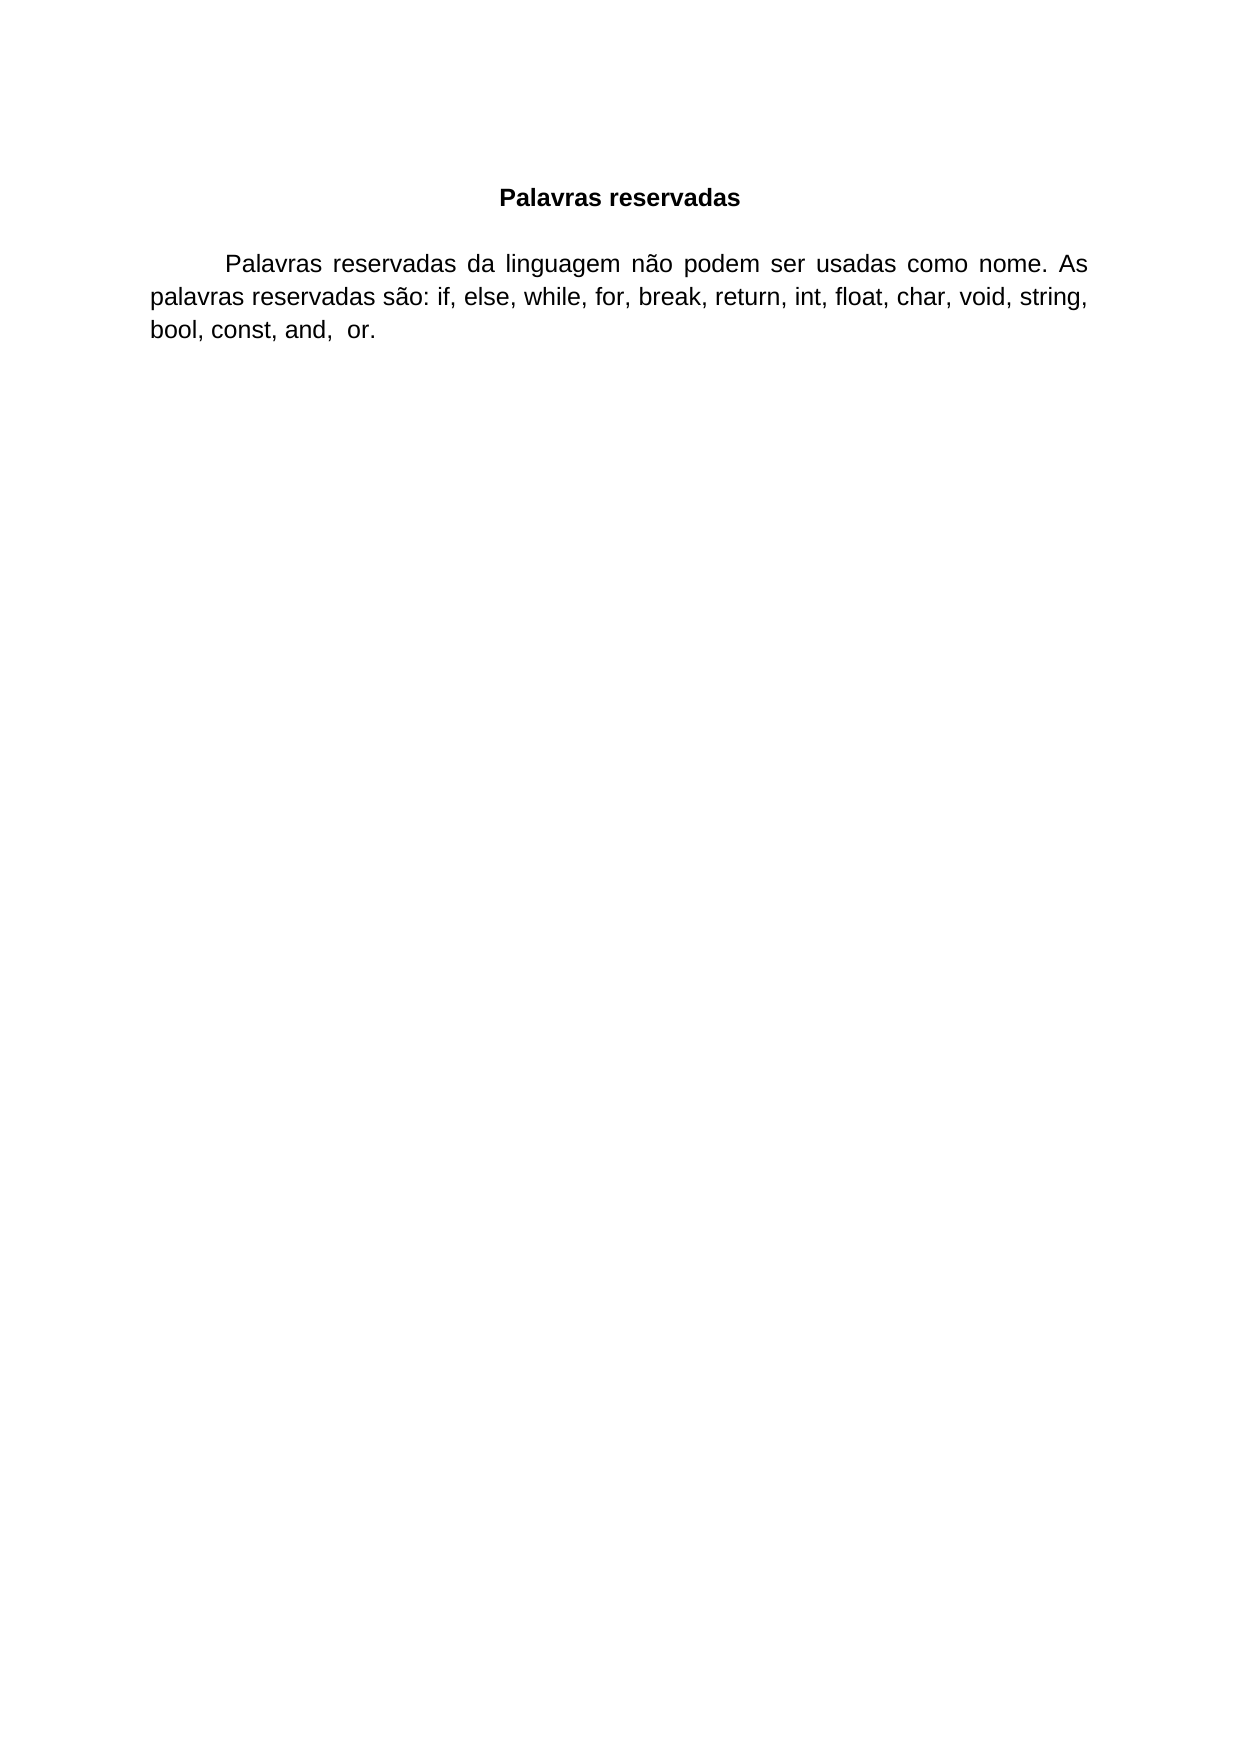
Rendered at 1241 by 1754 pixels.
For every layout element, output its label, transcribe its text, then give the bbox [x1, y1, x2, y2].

text Palavras reservadas [150, 183, 1090, 212]
text Palavras reservadas da linguagem não podem ser usadas como nome. As palavras reservadas são: if, else, while, for, break, return, int, float, char, void, string, bool, const, and, or. [150, 249, 1090, 344]
